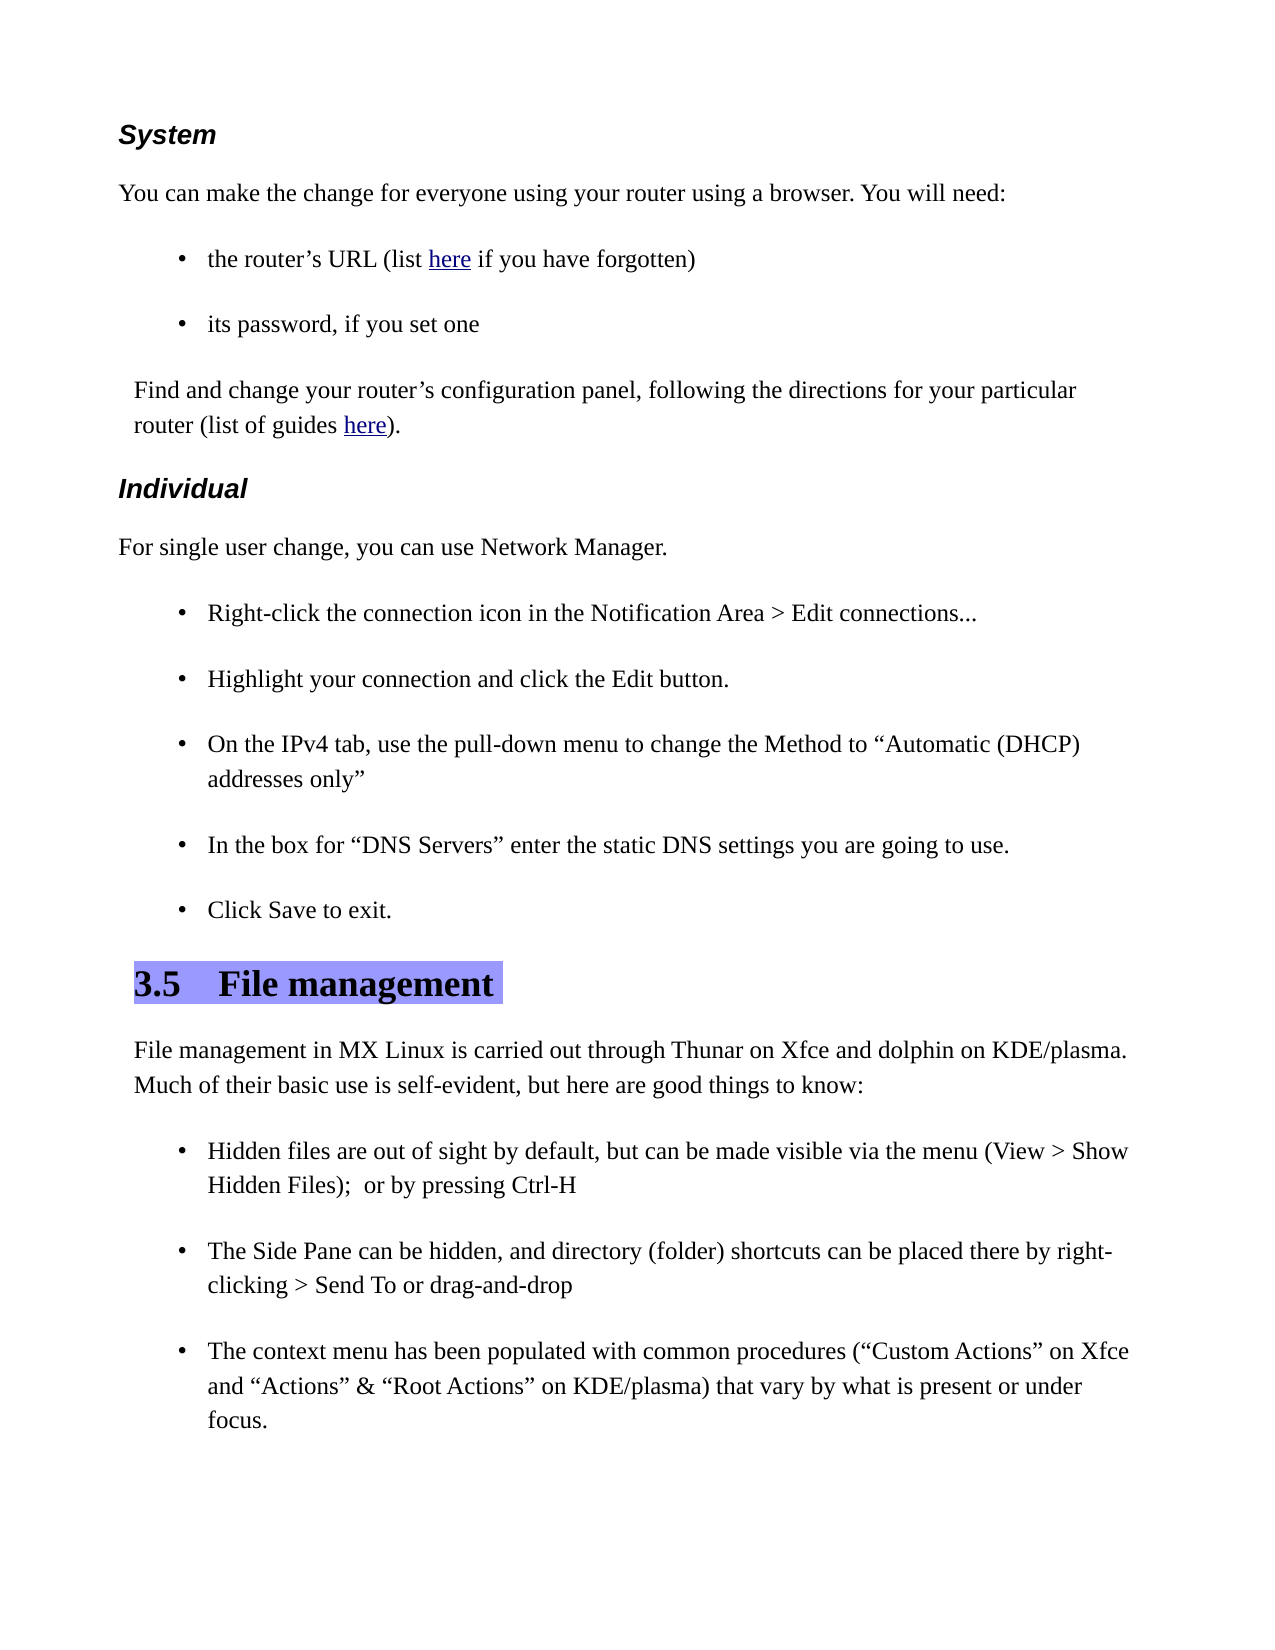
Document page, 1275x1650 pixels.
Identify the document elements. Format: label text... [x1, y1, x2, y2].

list Highlight your connection and click the Edit button. [178, 664, 1141, 693]
subtitle System [118, 118, 1157, 150]
text You can make the change for everyone using your router using a browser. You will need: [118, 178, 1157, 207]
subtitle 3.5 File management [503, 961, 1141, 1004]
text Find and change your router’s configuration panel, following the directions for your particular router (list of guides here). [134, 375, 1141, 438]
text File management in MX Linux is carried out through Thunar on Xfce and dolphin on KDE/plasma. Much of their basic use is self-evident, but here are good things to know: [134, 1036, 1141, 1099]
list its password, if you set one [178, 309, 1141, 338]
list Hidden files are out of sight by default, but can be made visible via the menu (View > Show Hidden Files); or by pressing Ctrl-H [178, 1136, 1141, 1199]
list the router’s URL (list here if you have forgotten) [178, 244, 1141, 273]
list Click Save to exit. [178, 896, 1141, 924]
list The Side Pane can be hidden, and directory (folder) shortcuts can be placed there by right-clicking > Send To or drag-and-drop [178, 1236, 1141, 1299]
subtitle Individual [118, 472, 1157, 504]
list In the box for “DNS Servers” enter the static DNS settings you are going to use. [178, 830, 1141, 858]
list On the IPv4 tab, use the pull-down menu to change the Method to “Automatic (DHCP) addresses only” [178, 729, 1141, 793]
list Right-click the connection icon in the Notification Area > Edit connections... [178, 598, 1141, 627]
list The context menu has been populated with common procedures (“Custom Actions” on Xfce and “Actions” & “Root Actions” on KDE/plasma) that vary by what is present or under focus. [178, 1336, 1141, 1434]
text For single user change, you can use Network Manager. [118, 532, 1157, 561]
